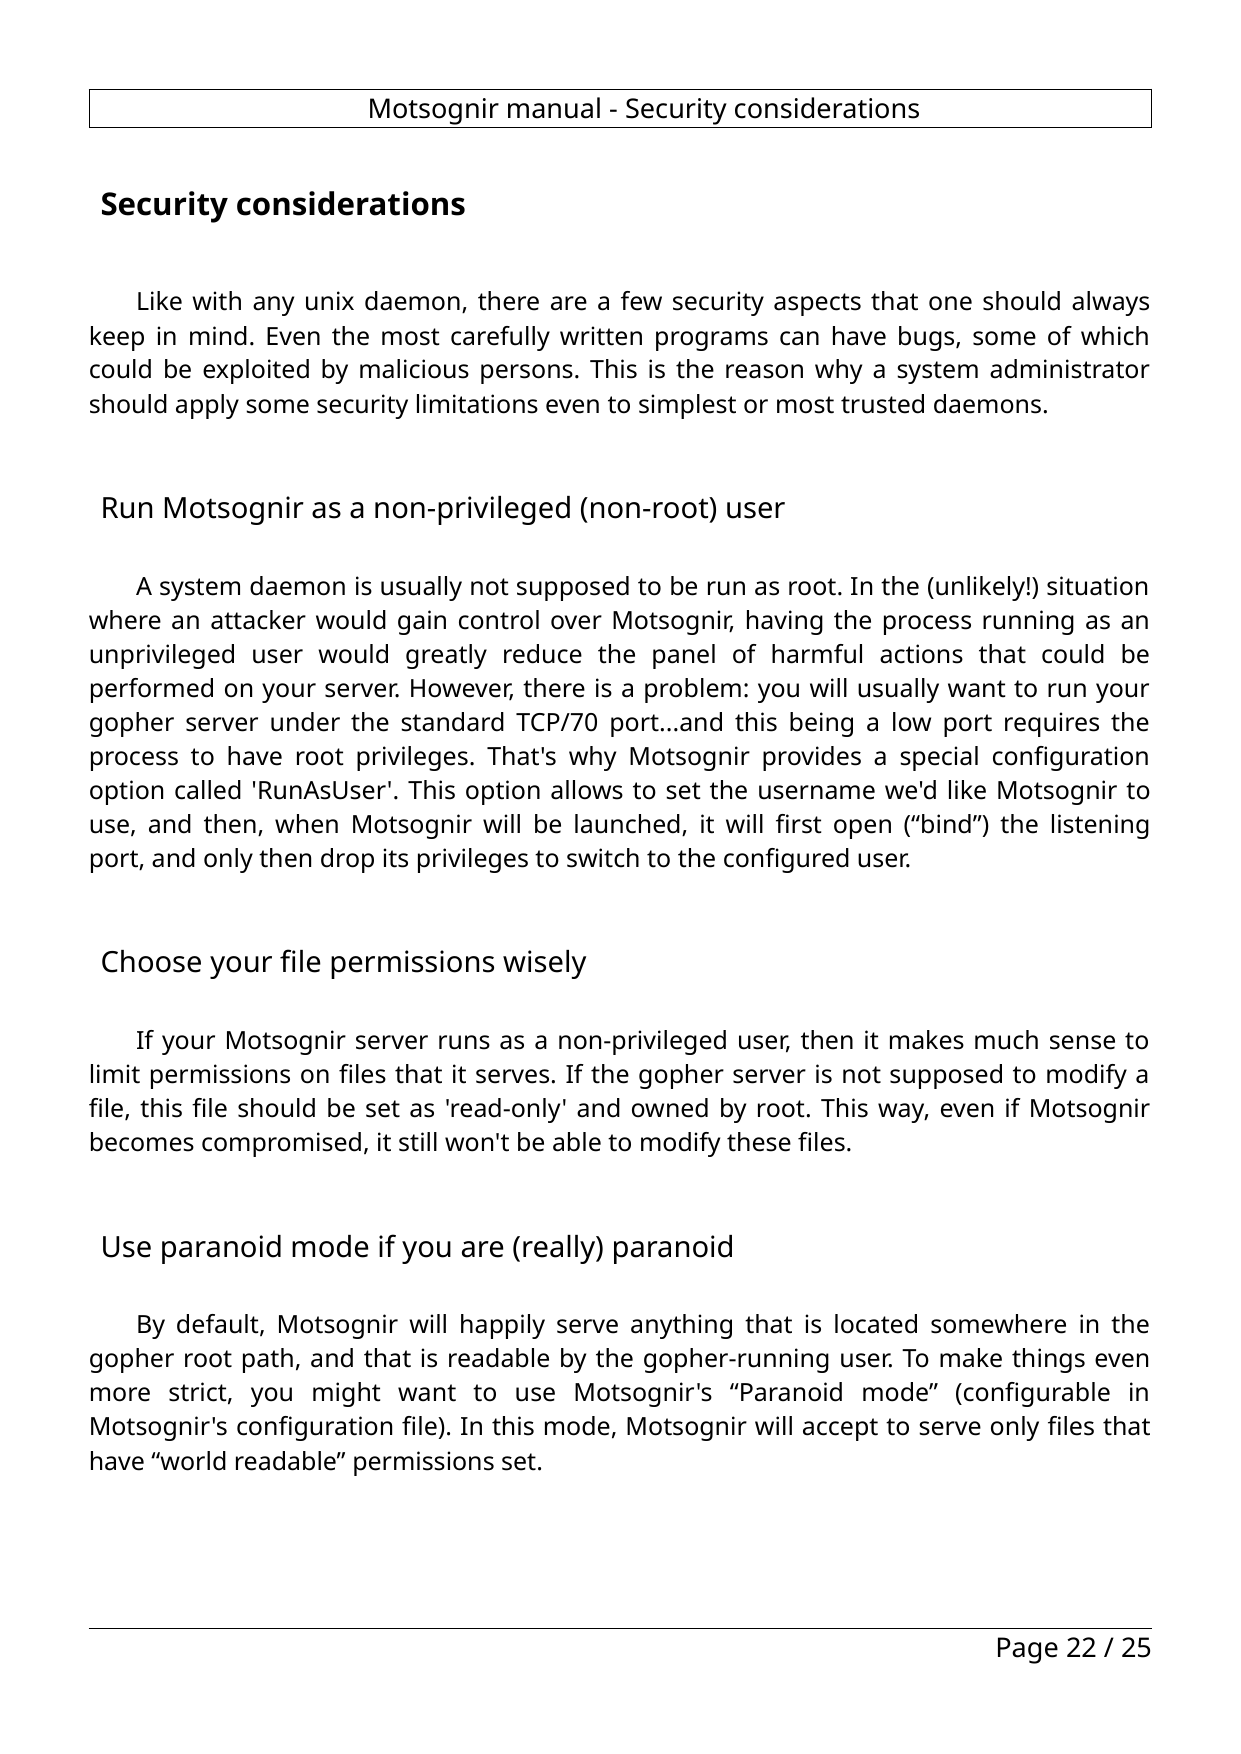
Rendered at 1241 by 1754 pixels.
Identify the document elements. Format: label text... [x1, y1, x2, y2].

text A system daemon is usually not supposed to be run as root. In the (unlikely!) situation where an attacker would gain control over Motsognir, having the process running as an unprivileged user would greatly reduce the panel of harmful actions that could be performed on your server. However, there is a problem: you will usually want to run your gopher server under the standard TCP/70 port...and this being a low port requires the process to have root privileges. That's why Motsognir provides a special configuration option called 'RunAsUser'. This option allows to set the username we'd like Motsognir to use, and then, when Motsognir will be launched, it will first open (“bind”) the listening port, and only then drop its privileges to switch to the configured user. [88, 568, 1152, 875]
text By default, Motsognir will happily serve anything that is located somewhere in the gopher root path, and that is readable by the gopher-running user. To make things even more strict, you might want to use Motsognir's “Paranoid mode” (configurable in Motsognir's configuration file). In this mode, Motsognir will accept to serve only files that have “world readable” permissions set. [88, 1307, 1152, 1477]
subtitle Choose your file permissions wisely [100, 942, 1152, 981]
subtitle Run Motsognir as a non-privileged (non-root) user [100, 487, 1152, 527]
subtitle Use paranoid mode if you are (really) paranoid [100, 1226, 1152, 1266]
text If your Motsognir server runs as a non-privileged user, then it makes much sense to limit permissions on files that it serves. If the gopher server is not supposed to modify a file, this file should be set as 'read-only' and owned by root. This way, even if Motsognir becomes compromised, it still won't be able to modify these files. [88, 1023, 1152, 1159]
subtitle Security considerations [100, 182, 1152, 225]
text Like with any unix daemon, there are a few security aspects that one should always keep in mind. Even the most carefully written programs can have bugs, some of which could be exploited by malicious persons. This is the reason why a system administrator should apply some security limitations even to simplest or most trusted daemons. [88, 284, 1152, 420]
